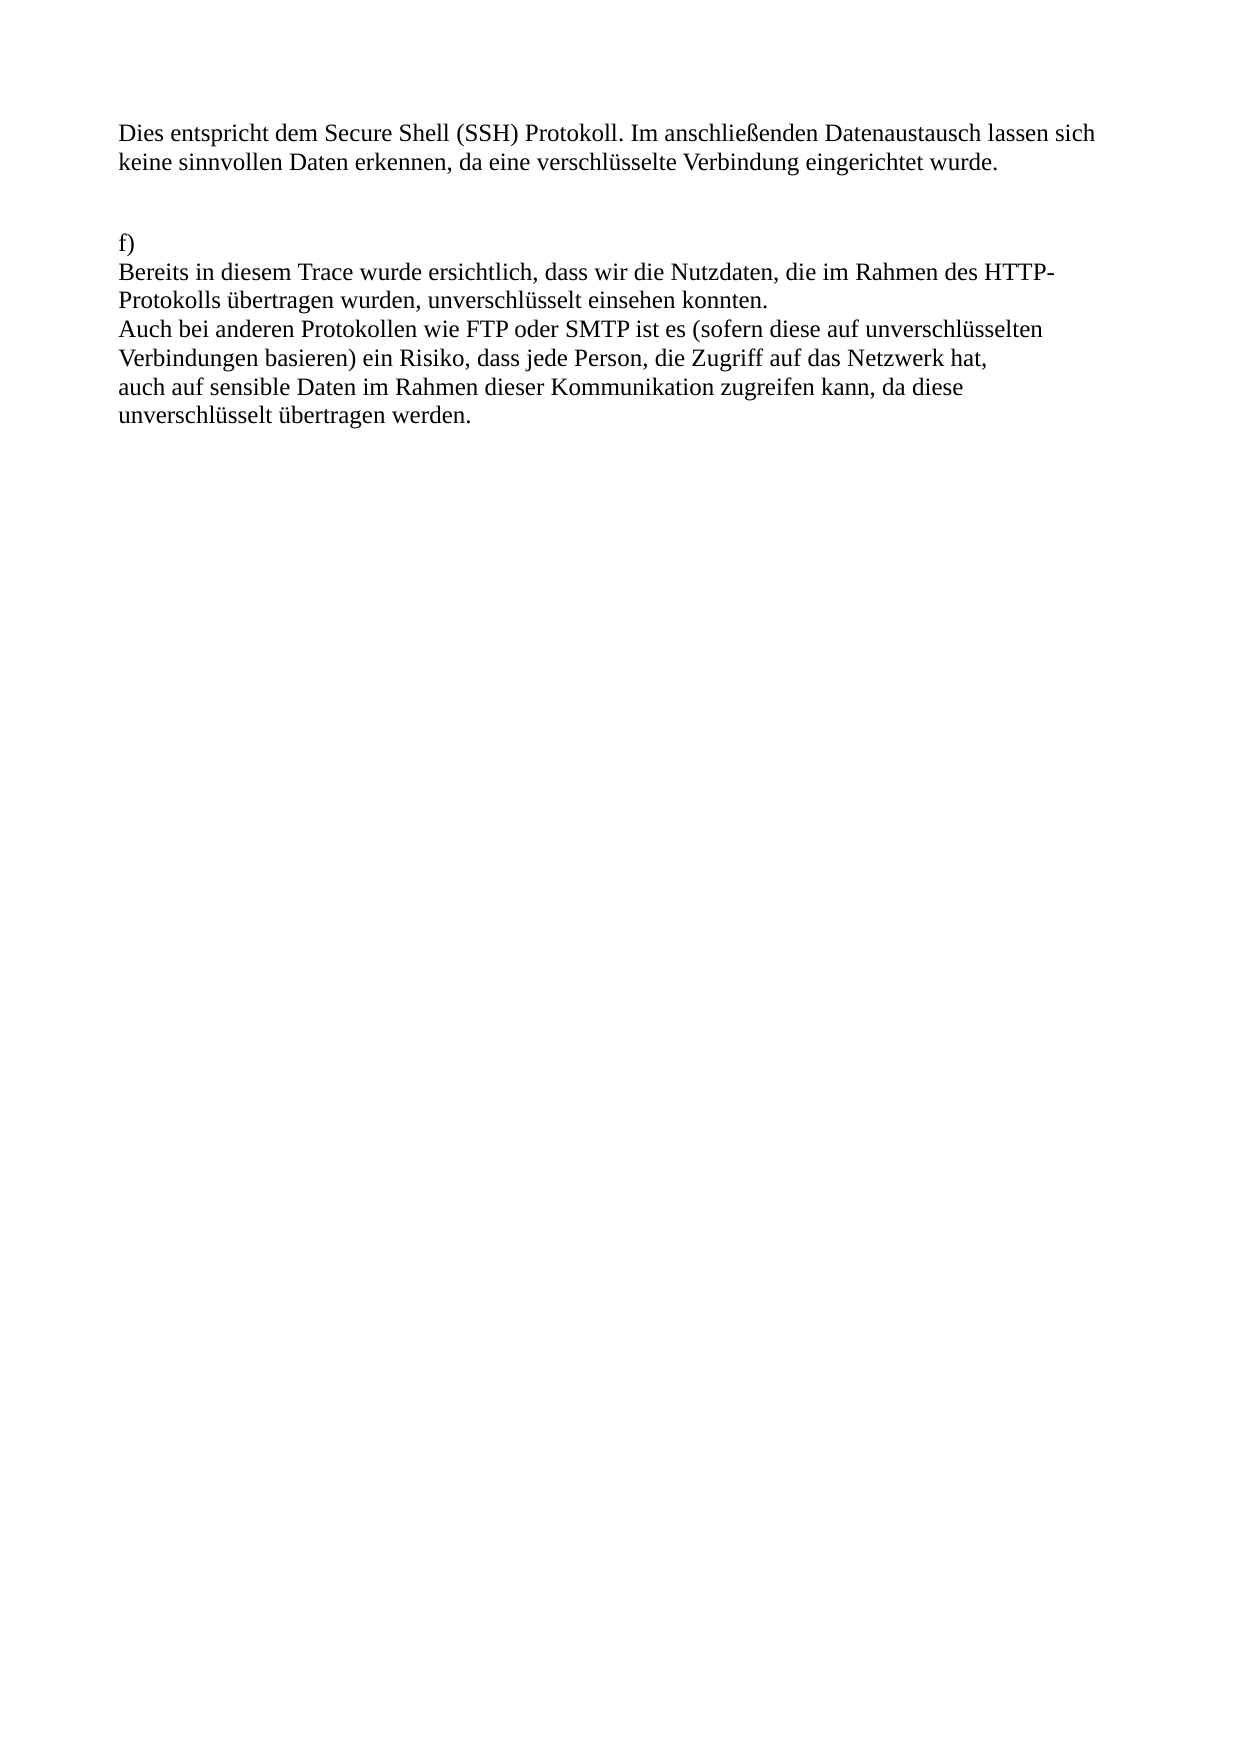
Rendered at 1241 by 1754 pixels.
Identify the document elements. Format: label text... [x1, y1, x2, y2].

text auch auf sensible Daten im Rahmen dieser Kommunikation zugreifen kann, da diese unverschlüsselt übertragen werden. [118, 372, 1122, 429]
text Bereits in diesem Trace wurde ersichtlich, dass wir die Nutzdaten, die im Rahmen des HTTP-Protokolls übertragen wurden, unverschlüsselt einsehen konnten. [118, 257, 1122, 314]
text Auch bei anderen Protokollen wie FTP oder SMTP ist es (sofern diese auf unverschlüsselten Verbindungen basieren) ein Risiko, dass jede Person, die Zugriff auf das Netzwerk hat, [118, 314, 1122, 372]
text f) [118, 228, 1122, 257]
text Dies entspricht dem Secure Shell (SSH) Protokoll. Im anschließenden Datenaustausch lassen sich keine sinnvollen Daten erkennen, da eine verschlüsselte Verbindung eingerichtet wurde. [118, 118, 1122, 176]
